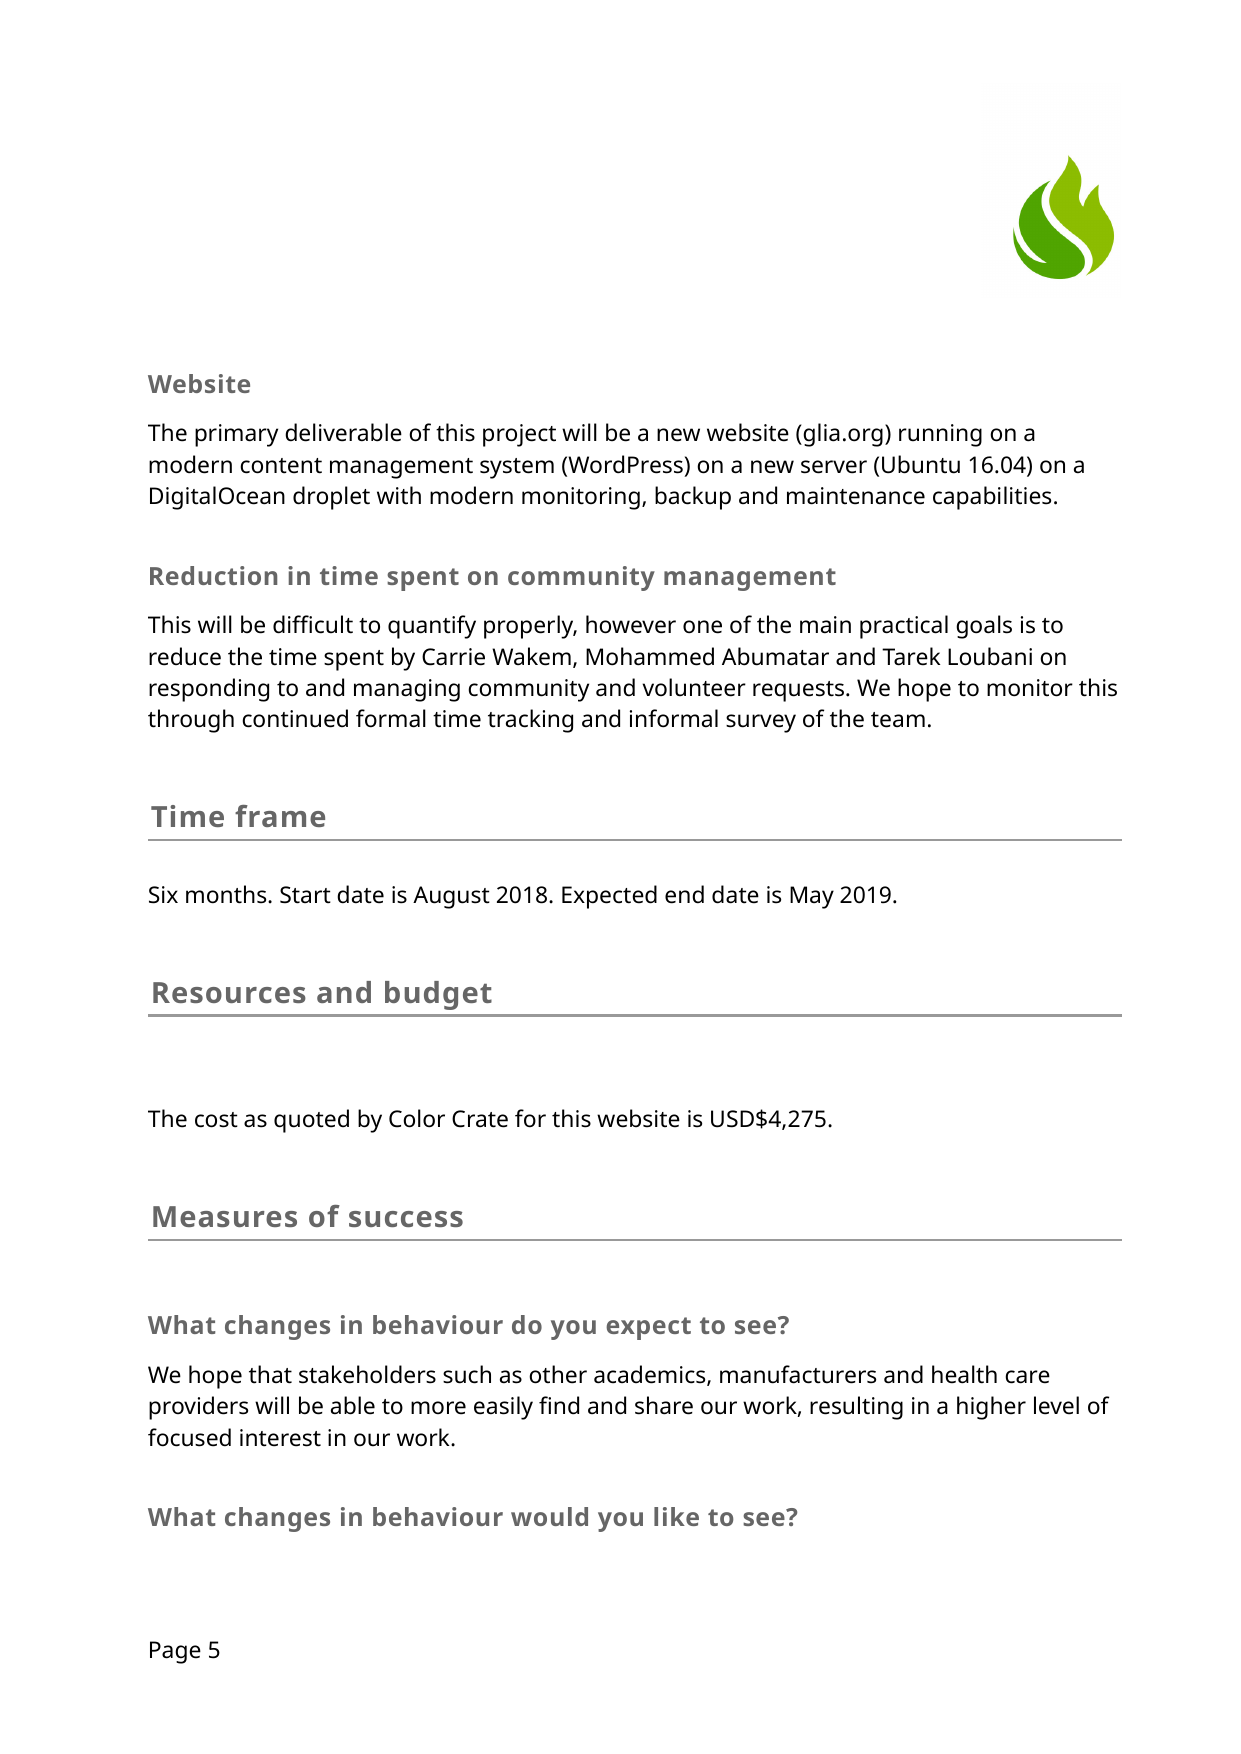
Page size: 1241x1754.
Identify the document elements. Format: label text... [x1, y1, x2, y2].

subtitle What changes in behaviour do you expect to see? [148, 1308, 1122, 1342]
picture [981, 83, 1026, 298]
text We hope that stakeholders such as other academics, manufacturers and health care providers will be able to more easily find and share our work, resulting in a higher level of focused interest in our work. [148, 1359, 1122, 1453]
subtitle What changes in behaviour would you like to see? [148, 1500, 1122, 1534]
text The cost as quoted by Color Crate for this website is USD$4,275. [148, 1103, 1122, 1134]
subtitle Website [148, 366, 1122, 400]
subtitle Reduction in time spent on community management [148, 558, 1122, 592]
subtitle Measures of success [148, 1193, 1122, 1239]
text The primary deliverable of this project will be a new website (glia.org) running on a modern content management system (WordPress) on a new server (Ubuntu 16.04) on a DigitalOcean droplet with modern monitoring, backup and maintenance capabilities. [148, 417, 1122, 511]
subtitle Resources and budget [148, 969, 1122, 1014]
text This will be difficult to quantify properly, however one of the main practical goals is to reduce the time spent by Carrie Wakem, Mohammed Abumatar and Tarek Loubani on responding to and managing community and volunteer requests. We hope to monitor this through continued formal time tracking and informal survey of the team. [148, 609, 1122, 734]
text Six months. Start date is August 2018. Expected end date is May 2019. [148, 879, 1122, 910]
subtitle Time frame [148, 793, 1122, 839]
